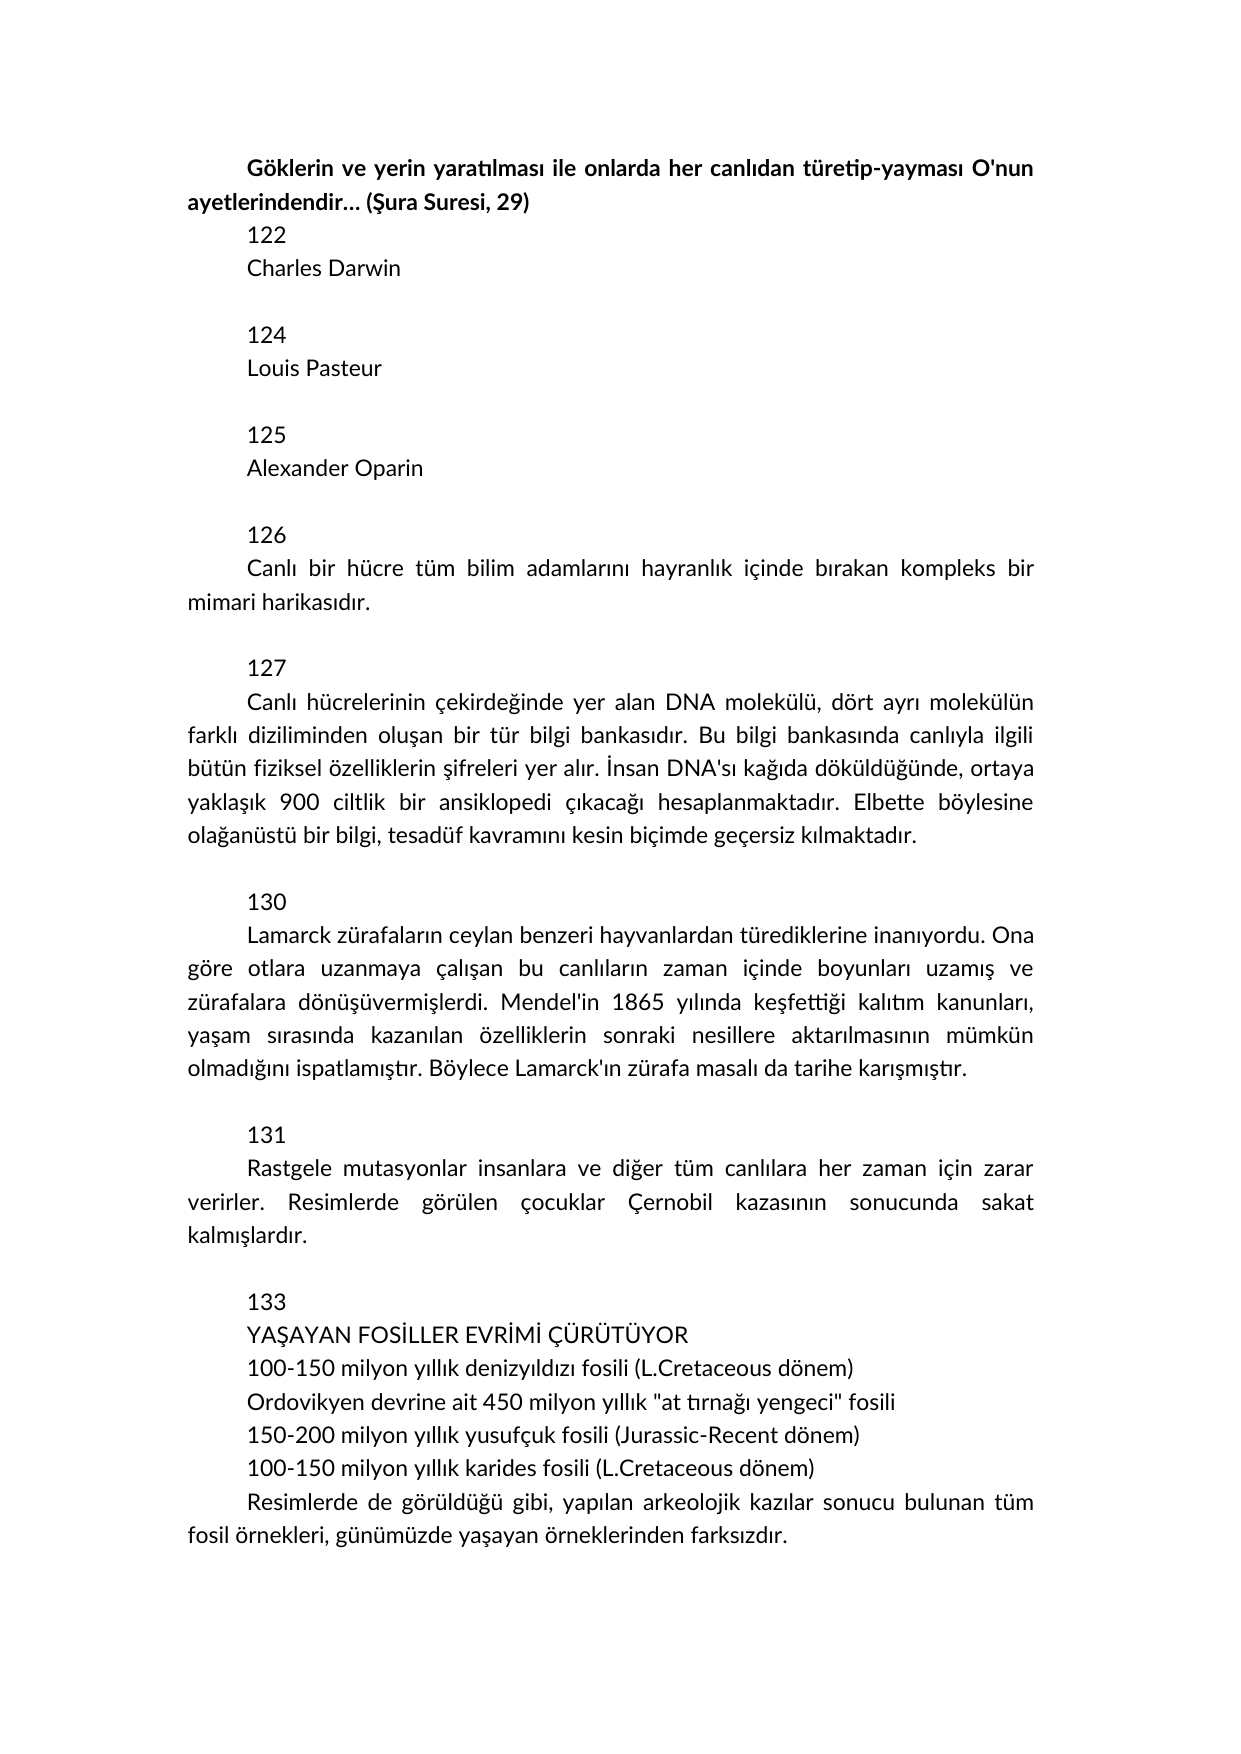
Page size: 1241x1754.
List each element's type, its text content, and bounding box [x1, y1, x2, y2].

text 127 [187, 650, 1035, 683]
text 150-200 milyon yıllık yusufçuk fosili (Jurassic-Recent dönem) [187, 1417, 1035, 1450]
text 131 [187, 1117, 1035, 1150]
text 125 [187, 417, 1035, 450]
text Canlı bir hücre tüm bilim adamlarını hayranlık içinde bırakan kompleks bir mimari harikasıdır. [187, 550, 1035, 617]
text Lamarck zürafaların ceylan benzeri hayvanlardan türediklerine inanıyordu. Ona göre otlara uzanmaya çalışan bu canlıların zaman içinde boyunları uzamış ve zürafalara dönüşüvermişlerdi. Mendel'in 1865 yılında keşfettiği kalıtım kanunları, yaşam sırasında kazanılan özelliklerin sonraki nesillere aktarılmasının mümkün olmadığını ispatlamıştır. Böylece Lamarck'ın zürafa masalı da tarihe karışmıştır. [187, 917, 1035, 1083]
text 133 [187, 1283, 1035, 1317]
text 100-150 milyon yıllık denizyıldızı fosili (L.Cretaceous dönem) [187, 1350, 1035, 1383]
text 130 [187, 883, 1035, 917]
text 126 [187, 517, 1035, 550]
text Alexander Oparin [187, 450, 1035, 483]
text Charles Darwin [187, 250, 1035, 283]
text 122 [187, 217, 1035, 250]
text 100-150 milyon yıllık karides fosili (L.Cretaceous dönem) [187, 1450, 1035, 1483]
text Louis Pasteur [187, 350, 1035, 383]
text Ordovikyen devrine ait 450 milyon yıllık "at tırnağı yengeci" fosili [187, 1383, 1035, 1417]
text Göklerin ve yerin yaratılması ile onlarda her canlıdan türetip-yayması O'nun ayetlerindendir… (Şura Suresi, 29) [187, 150, 1035, 217]
text Rastgele mutasyonlar insanlara ve diğer tüm canlılara her zaman için zarar verirler. Resimlerde görülen çocuklar Çernobil kazasının sonucunda sakat kalmışlardır. [187, 1150, 1035, 1250]
text Canlı hücrelerinin çekirdeğinde yer alan DNA molekülü, dört ayrı molekülün farklı diziliminden oluşan bir tür bilgi bankasıdır. Bu bilgi bankasında canlıyla ilgili bütün fiziksel özelliklerin şifreleri yer alır. İnsan DNA'sı kağıda döküldüğünde, ortaya yaklaşık 900 ciltlik bir ansiklopedi çıkacağı hesaplanmaktadır. Elbette böylesine olağanüstü bir bilgi, tesadüf kavramını kesin biçimde geçersiz kılmaktadır. [187, 683, 1035, 850]
text Resimlerde de görüldüğü gibi, yapılan arkeolojik kazılar sonucu bulunan tüm fosil örnekleri, günümüzde yaşayan örneklerinden farksızdır. [187, 1483, 1035, 1550]
text 124 [187, 317, 1035, 350]
text YAŞAYAN FOSİLLER EVRİMİ ÇÜRÜTÜYOR [187, 1317, 1035, 1350]
